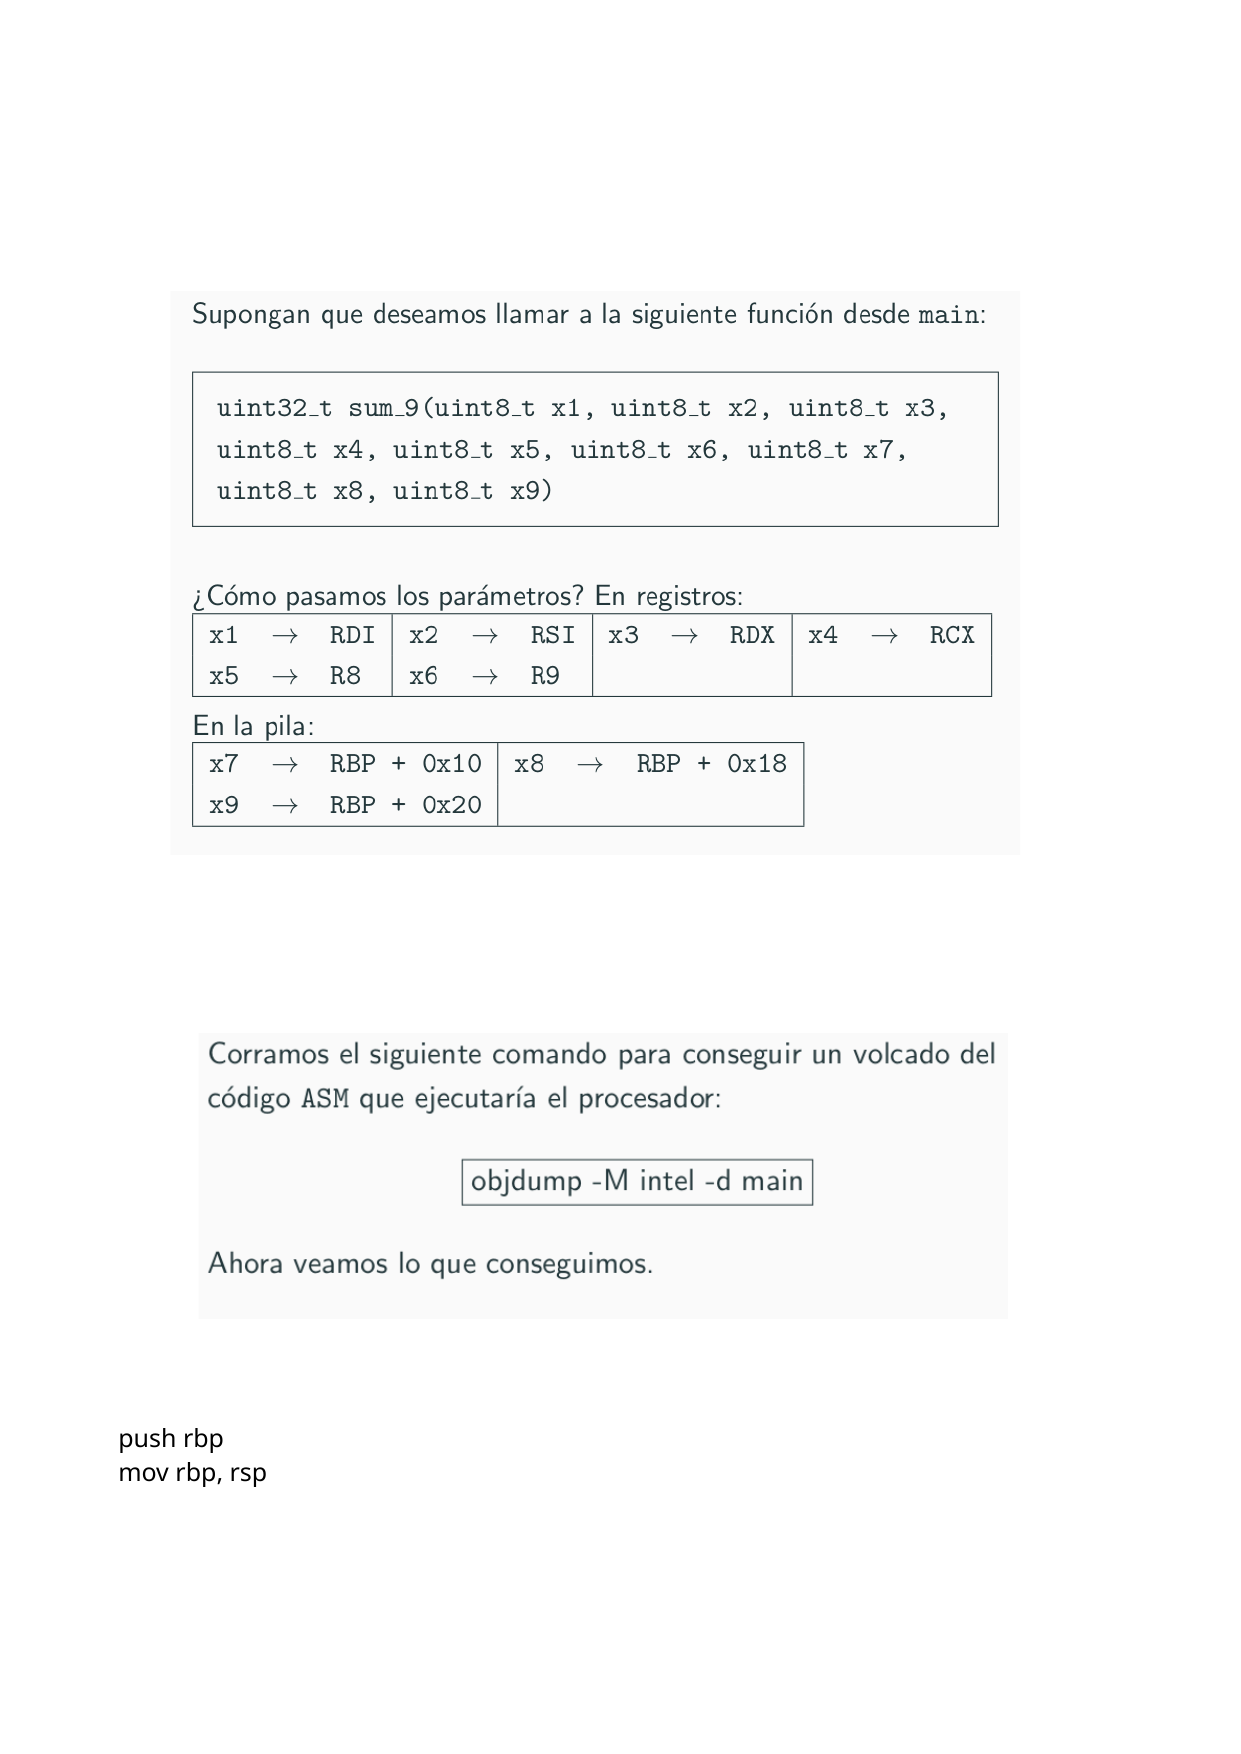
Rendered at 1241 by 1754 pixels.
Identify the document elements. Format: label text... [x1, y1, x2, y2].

text push rbp [118, 1421, 1122, 1454]
text mov rbp, rsp [118, 1454, 1122, 1489]
picture [170, 291, 1021, 855]
picture [198, 1033, 1008, 1319]
